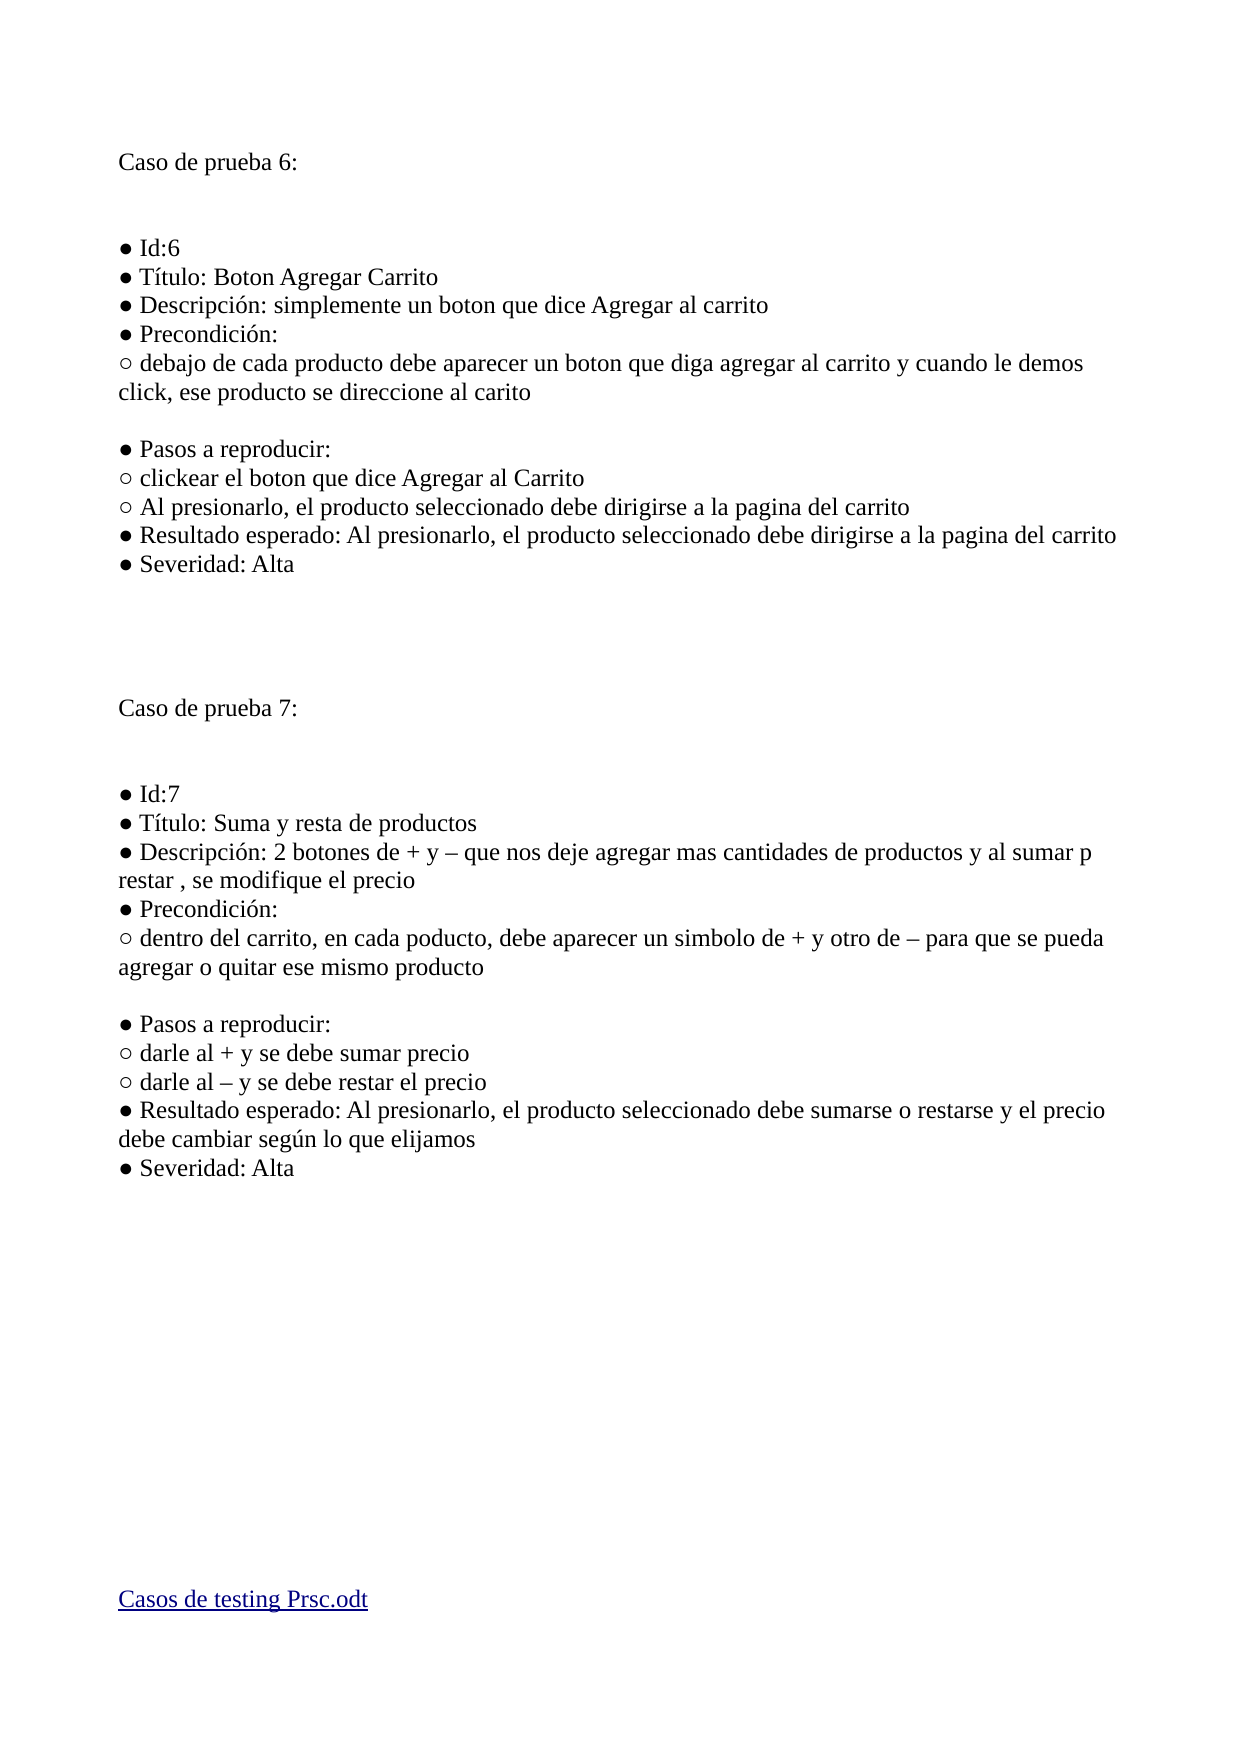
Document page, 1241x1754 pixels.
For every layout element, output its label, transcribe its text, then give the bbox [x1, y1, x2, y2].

text ● Id:6 [118, 233, 1122, 262]
text ○ clickear el boton que dice Agregar al Carrito [118, 463, 1122, 492]
text ○ darle al + y se debe sumar precio [118, 1038, 1122, 1067]
text Caso de prueba 7: [118, 693, 1122, 722]
text ● Precondición: [118, 319, 1122, 348]
text ● Descripción: 2 botones de + y – que nos deje agregar mas cantidades de productos y al sumar p restar , se modifique el precio [118, 837, 1122, 894]
text ○ darle al – y se debe restar el precio [118, 1067, 1122, 1096]
text ● Id:7 [118, 779, 1122, 808]
text ● Descripción: simplemente un boton que dice Agregar al carrito [118, 291, 1122, 319]
text ● Severidad: Alta [118, 549, 1122, 578]
text ● Precondición: [118, 894, 1122, 923]
text ● Resultado esperado: Al presionarlo, el producto seleccionado debe dirigirse a la pagina del carrito [118, 521, 1122, 549]
text ● Severidad: Alta [118, 1153, 1122, 1182]
text ○ Al presionarlo, el producto seleccionado debe dirigirse a la pagina del carrito [118, 492, 1122, 521]
text ● Título: Suma y resta de productos [118, 808, 1122, 837]
text ○ dentro del carrito, en cada poducto, debe aparecer un simbolo de + y otro de – para que se pueda agregar o quitar ese mismo producto [118, 923, 1122, 981]
text Caso de prueba 6: [118, 147, 1122, 176]
text ● Pasos a reproducir: [118, 434, 1122, 463]
text Casos de testing Prsc.odt [118, 1584, 1122, 1613]
text ● Título: Boton Agregar Carrito [118, 262, 1122, 291]
text ○ debajo de cada producto debe aparecer un boton que diga agregar al carrito y cuando le demos click, ese producto se direccione al carito [118, 348, 1122, 406]
text ● Pasos a reproducir: [118, 1009, 1122, 1038]
text ● Resultado esperado: Al presionarlo, el producto seleccionado debe sumarse o restarse y el precio debe cambiar según lo que elijamos [118, 1096, 1122, 1153]
